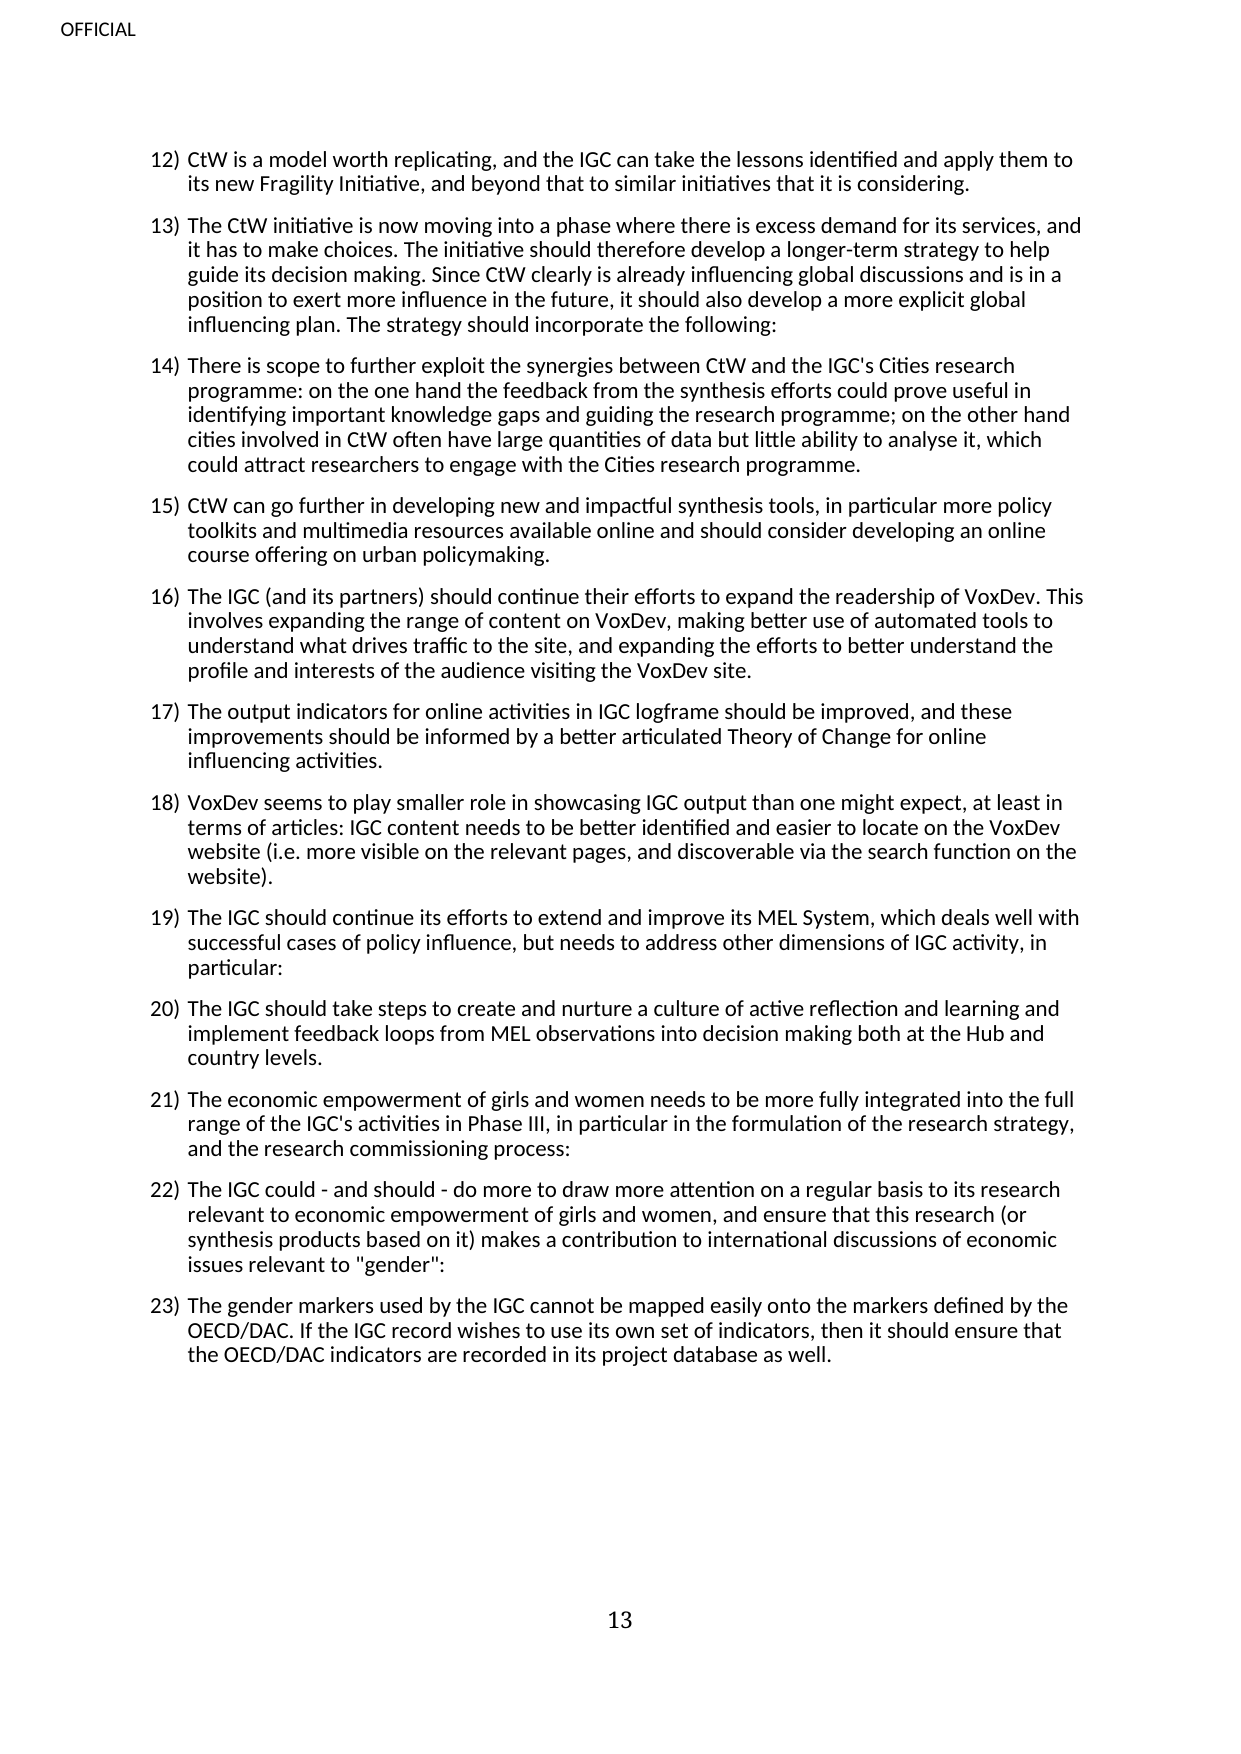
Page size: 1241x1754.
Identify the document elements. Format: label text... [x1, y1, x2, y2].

list VoxDev seems to play smaller role in showcasing IGC output than one might expect, at least in terms of articles: IGC content needs to be better identified and easier to locate on the VoxDev website (i.e. more visible on the relevant pages, and discoverable via the search function on the website). [150, 793, 1090, 890]
list The IGC (and its partners) should continue their efforts to expand the readership of VoxDev. This involves expanding the range of content on VoxDev, making better use of automated tools to understand what drives traffic to the site, and expanding the efforts to better understand the profile and interests of the audience visiting the VoxDev site. [150, 587, 1090, 684]
list The IGC should continue its efforts to extend and improve its MEL System, which deals well with successful cases of policy influence, but needs to address other dimensions of IGC activity, in particular: [150, 908, 1090, 981]
list The output indicators for online activities in IGC logframe should be improved, and these improvements should be informed by a better articulated Theory of Change for online influencing activities. [150, 702, 1090, 775]
list CtW can go further in developing new and impactful synthesis tools, in particular more policy toolkits and multimedia resources available online and should consider developing an online course offering on urban policymaking. [150, 496, 1090, 568]
list The IGC should take steps to create and nurture a culture of active reflection and learning and implement feedback loops from MEL observations into decision making both at the Hub and country levels. [150, 999, 1090, 1072]
list The gender markers used by the IGC cannot be mapped easily onto the markers defined by the OECD/DAC. If the IGC record wishes to use its own set of indicators, then it should ensure that the OECD/DAC indicators are recorded in its project database as well. [150, 1296, 1090, 1368]
list There is scope to further exploit the synergies between CtW and the IGC's Cities research programme: on the one hand the feedback from the synthesis efforts could prove useful in identifying important knowledge gaps and guiding the research programme; on the other hand cities involved in CtW often have large quantities of data but little ability to analyse it, which could attract researchers to engage with the Cities research programme. [150, 356, 1090, 478]
list The economic empowerment of girls and women needs to be more fully integrated into the full range of the IGC's activities in Phase III, in particular in the formulation of the research strategy, and the research commissioning process: [150, 1090, 1090, 1162]
list The IGC could - and should - do more to draw more attention on a regular basis to its research relevant to economic empowerment of girls and women, and ensure that this research (or synthesis products based on it) makes a contribution to international discussions of economic issues relevant to "gender": [150, 1181, 1090, 1278]
list The CtW initiative is now moving into a phase where there is excess demand for its services, and it has to make choices. The initiative should therefore develop a longer-term strategy to help guide its decision making. Since CtW clearly is already influencing global discussions and is in a position to exert more influence in the future, it should also develop a more explicit global influencing plan. The strategy should incorporate the following: [150, 216, 1090, 338]
list CtW is a model worth replicating, and the IGC can take the lessons identified and apply them to its new Fragility Initiative, and beyond that to similar initiatives that it is considering. [150, 150, 1090, 198]
